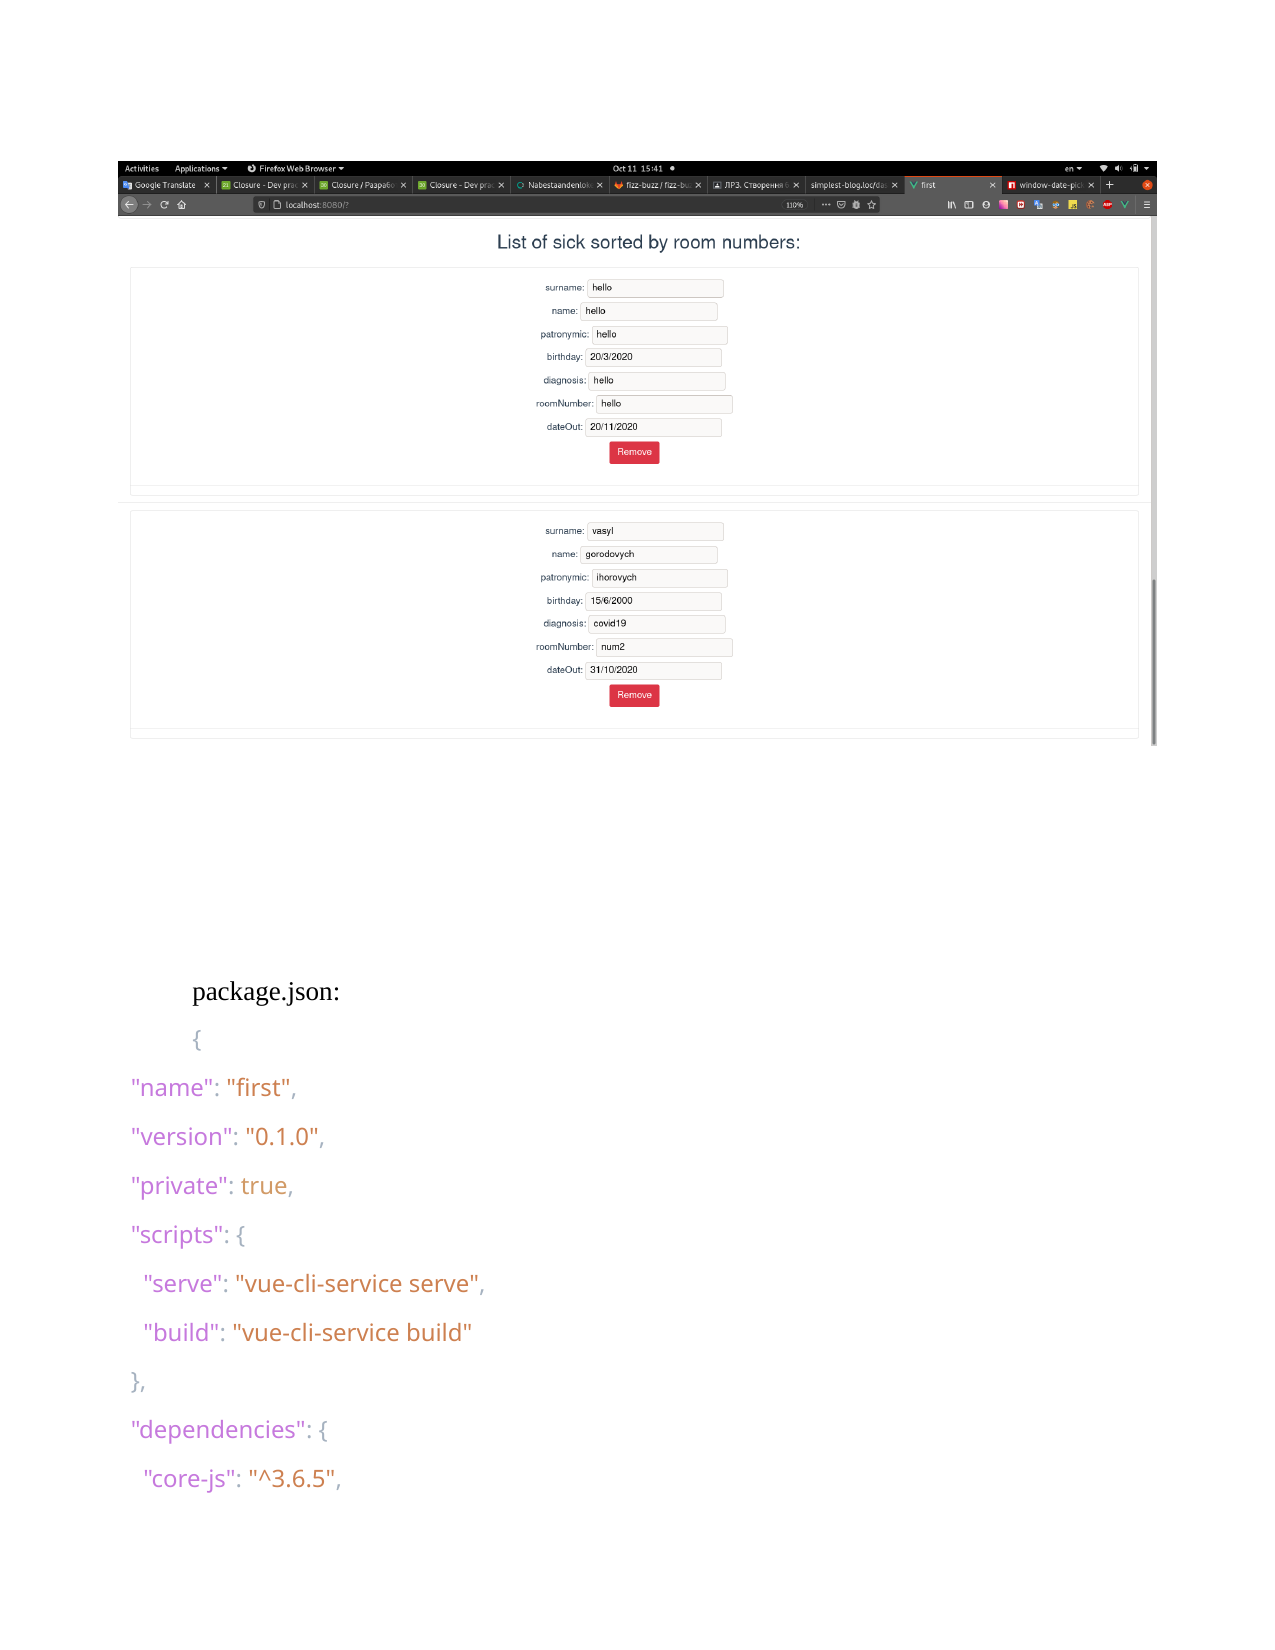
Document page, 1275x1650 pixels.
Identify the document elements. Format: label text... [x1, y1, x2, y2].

picture [118, 161, 1157, 746]
text package.json: [118, 976, 1157, 1007]
text { "name": "first", "version": "0.1.0", "private": true, "scripts": { "serve": "vue-cli-service serve", "build": "vue-cli-service build" }, "dependencies": { "core-js": "^3.6.5", [118, 1022, 1157, 1494]
